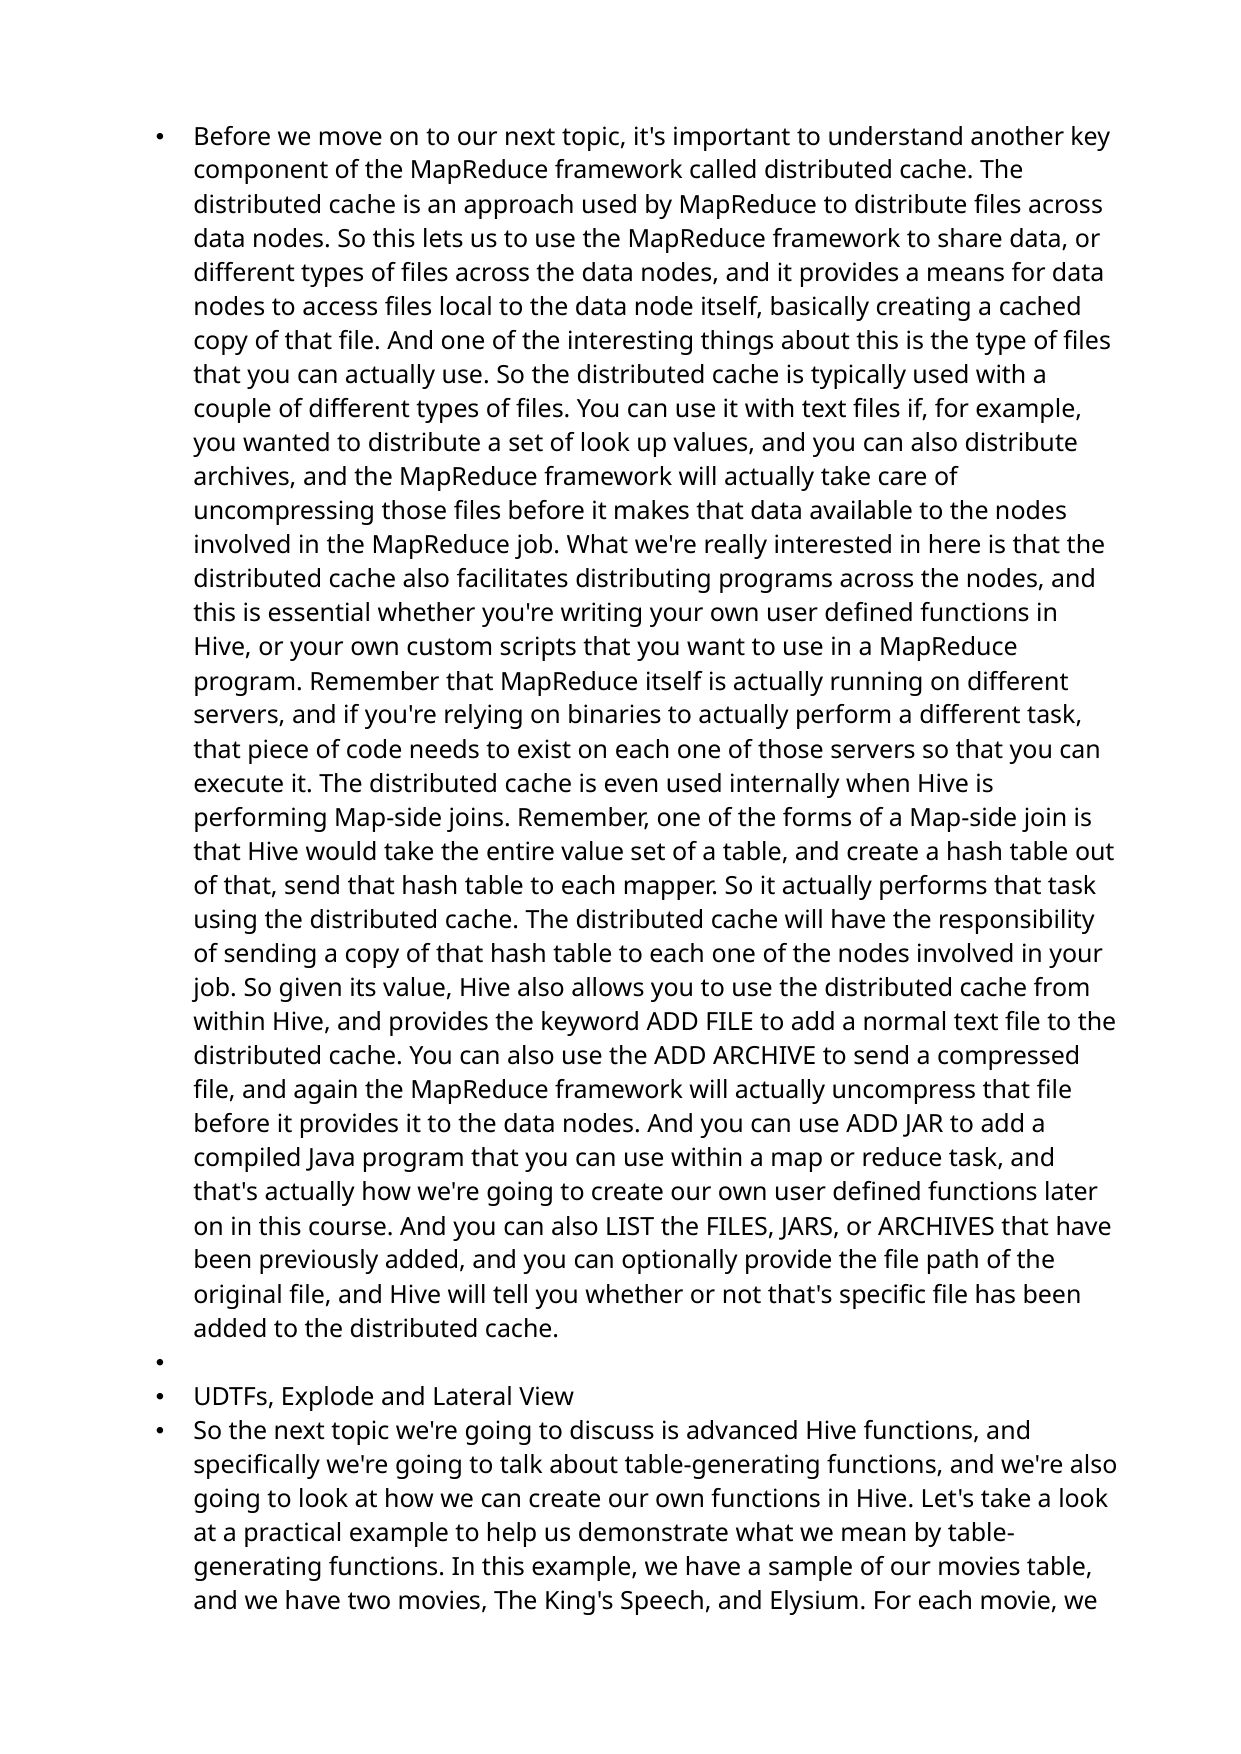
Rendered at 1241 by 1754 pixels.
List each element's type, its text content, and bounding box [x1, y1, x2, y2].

list Before we move on to our next topic, it's important to understand another key component of the MapReduce framework called distributed cache. The distributed cache is an approach used by MapReduce to distribute files across data nodes. So this lets us to use the MapReduce framework to share data, or different types of files across the data nodes, and it provides a means for data nodes to access files local to the data node itself, basically creating a cached copy of that file. And one of the interesting things about this is the type of files that you can actually use. So the distributed cache is typically used with a couple of different types of files. You can use it with text files if, for example, you wanted to distribute a set of look up values, and you can also distribute archives, and the MapReduce framework will actually take care of uncompressing those files before it makes that data available to the nodes involved in the MapReduce job. What we're really interested in here is that the distributed cache also facilitates distributing programs across the nodes, and this is essential whether you're writing your own user defined functions in Hive, or your own custom scripts that you want to use in a MapReduce program. Remember that MapReduce itself is actually running on different servers, and if you're relying on binaries to actually perform a different task, that piece of code needs to exist on each one of those servers so that you can execute it. The distributed cache is even used internally when Hive is performing Map-side joins. Remember, one of the forms of a Map-side join is that Hive would take the entire value set of a table, and create a hash table out of that, send that hash table to each mapper. So it actually performs that task using the distributed cache. The distributed cache will have the responsibility of sending a copy of that hash table to each one of the nodes involved in your job. So given its value, Hive also allows you to use the distributed cache from within Hive, and provides the keyword ADD FILE to add a normal text file to the distributed cache. You can also use the ADD ARCHIVE to send a compressed file, and again the MapReduce framework will actually uncompress that file before it provides it to the data nodes. And you can use ADD JAR to add a compiled Java program that you can use within a map or reduce task, and that's actually how we're going to create our own user defined functions later on in this course. And you can also LIST the FILES, JARS, or ARCHIVES that have been previously added, and you can optionally provide the file path of the original file, and Hive will tell you whether or not that's specific file has been added to the distributed cache. [156, 118, 1122, 1344]
list So the next topic we're going to discuss is advanced Hive functions, and specifically we're going to talk about table-generating functions, and we're also going to look at how we can create our own functions in Hive. Let's take a look at a practical example to help us demonstrate what we mean by table-generating functions. In this example, we have a sample of our movies table, and we have two movies, The King's Speech, and Elysium. For each movie, we [156, 1412, 1122, 1617]
list UDTFs, Explode and Lateral View [156, 1378, 1122, 1412]
